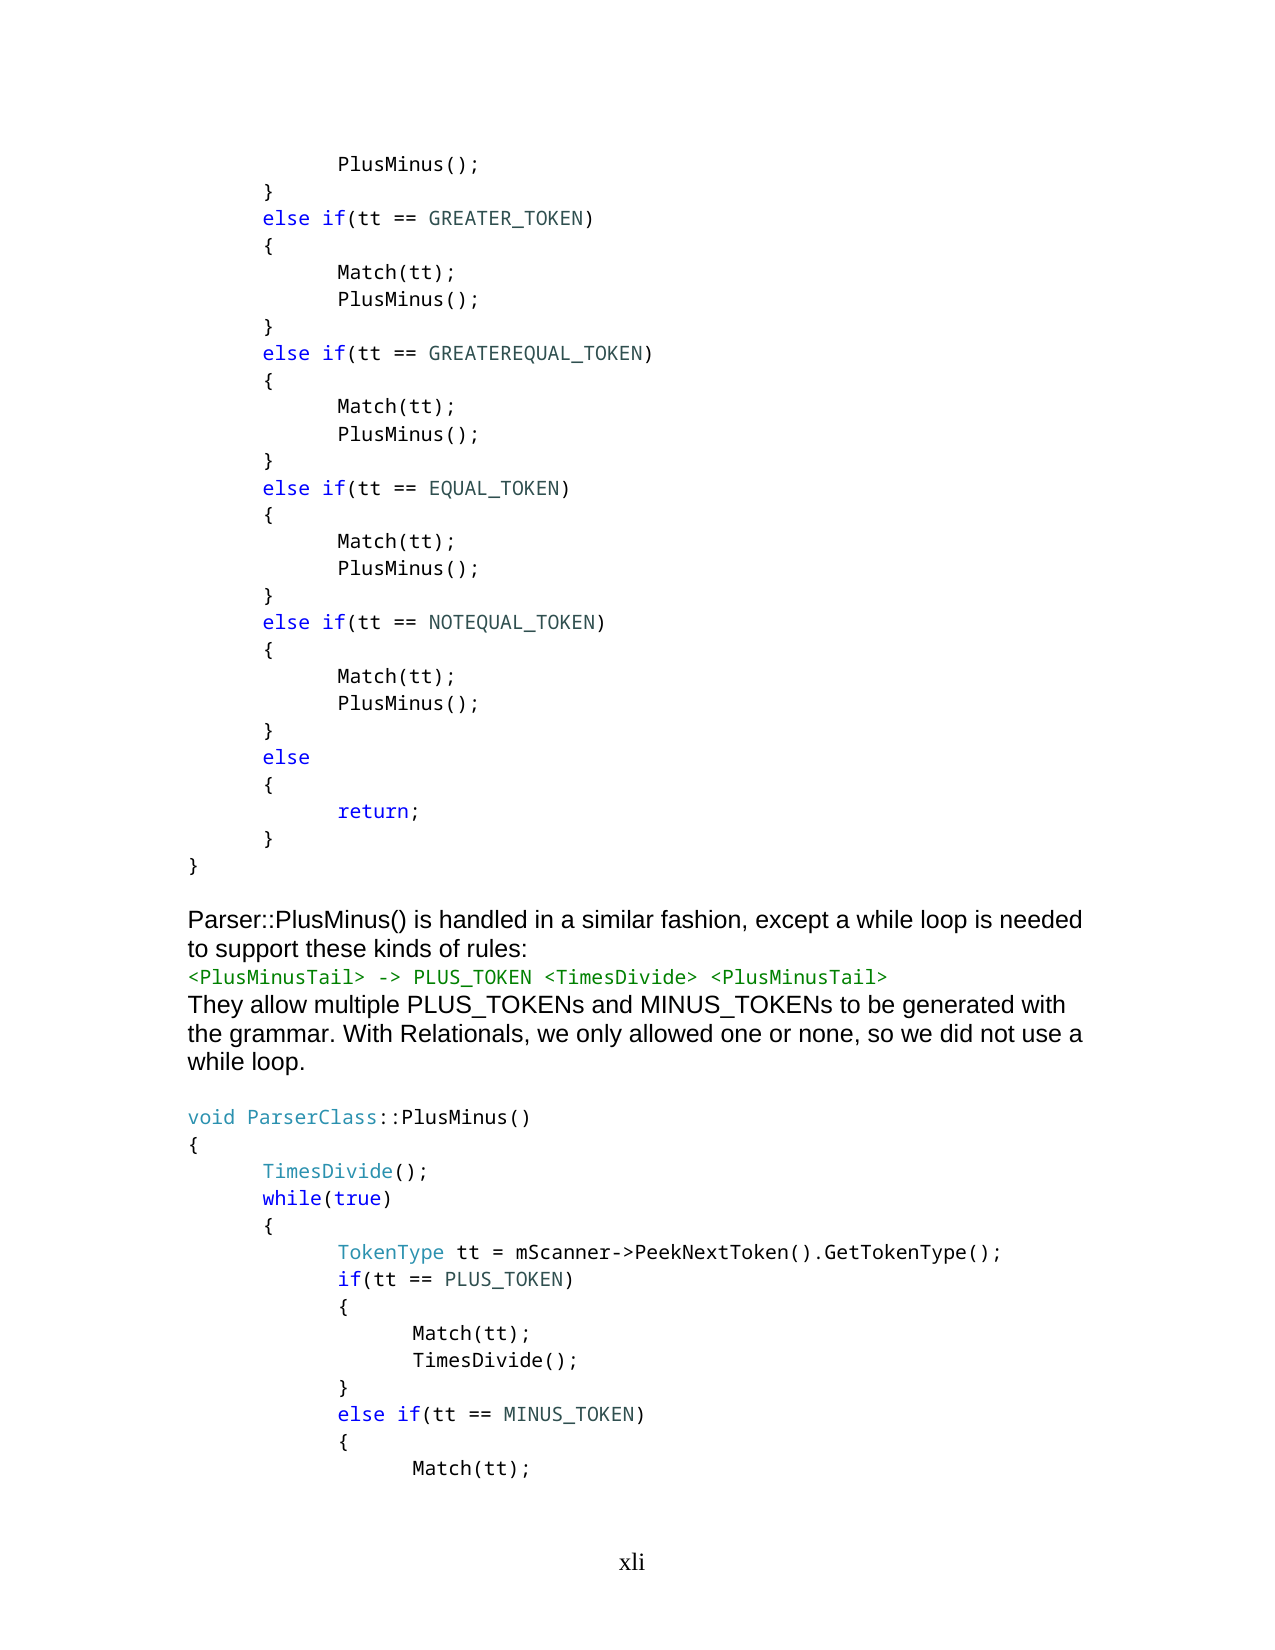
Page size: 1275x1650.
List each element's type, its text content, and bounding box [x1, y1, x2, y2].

text PlusMinus(); [187, 150, 1087, 177]
text } [187, 824, 1087, 851]
text PlusMinus(); [187, 420, 1087, 447]
text { [187, 636, 1087, 663]
text Match(tt); [187, 528, 1087, 555]
text Match(tt); [187, 258, 1087, 285]
text Match(tt); [187, 393, 1087, 420]
text <PlusMinusTail> -> PLUS_TOKEN <TimesDivide> <PlusMinusTail> [187, 963, 1087, 990]
text { [187, 1130, 1087, 1157]
text PlusMinus(); [187, 285, 1087, 312]
text } [187, 717, 1087, 743]
text if(tt == PLUS_TOKEN) [187, 1265, 1087, 1292]
text } [187, 851, 1087, 878]
text } [187, 177, 1087, 204]
text return; [187, 797, 1087, 824]
text PlusMinus(); [187, 689, 1087, 717]
text { [187, 1292, 1087, 1319]
text Match(tt); [187, 1319, 1087, 1346]
text Match(tt); [187, 1454, 1087, 1481]
text They allow multiple PLUS_TOKENs and MINUS_TOKENs to be generated with the grammar. With Relationals, we only allowed one or none, so we did not use a while loop. [187, 990, 1087, 1076]
text else if(tt == GREATER_TOKEN) [187, 204, 1087, 231]
text Parser::PlusMinus() is handled in a similar fashion, except a while loop is needed to support these kinds of rules: [187, 905, 1087, 963]
text else if(tt == MINUS_TOKEN) [187, 1400, 1087, 1427]
text { [187, 771, 1087, 797]
text while(true) [187, 1184, 1087, 1211]
text { [187, 1427, 1087, 1454]
text else [187, 743, 1087, 771]
text TimesDivide(); [187, 1157, 1087, 1184]
text TimesDivide(); [187, 1346, 1087, 1373]
text } [187, 1373, 1087, 1400]
text else if(tt == EQUAL_TOKEN) [187, 474, 1087, 501]
text { [187, 1211, 1087, 1238]
text } [187, 447, 1087, 474]
text TokenType tt = mScanner->PeekNextToken().GetTokenType(); [187, 1238, 1087, 1265]
text Match(tt); [187, 663, 1087, 689]
text else if(tt == GREATEREQUAL_TOKEN) [187, 339, 1087, 366]
text { [187, 231, 1087, 258]
text void ParserClass::PlusMinus() [187, 1103, 1087, 1130]
text } [187, 312, 1087, 339]
text } [187, 582, 1087, 609]
text PlusMinus(); [187, 555, 1087, 582]
text { [187, 366, 1087, 393]
text else if(tt == NOTEQUAL_TOKEN) [187, 609, 1087, 636]
text { [187, 501, 1087, 528]
